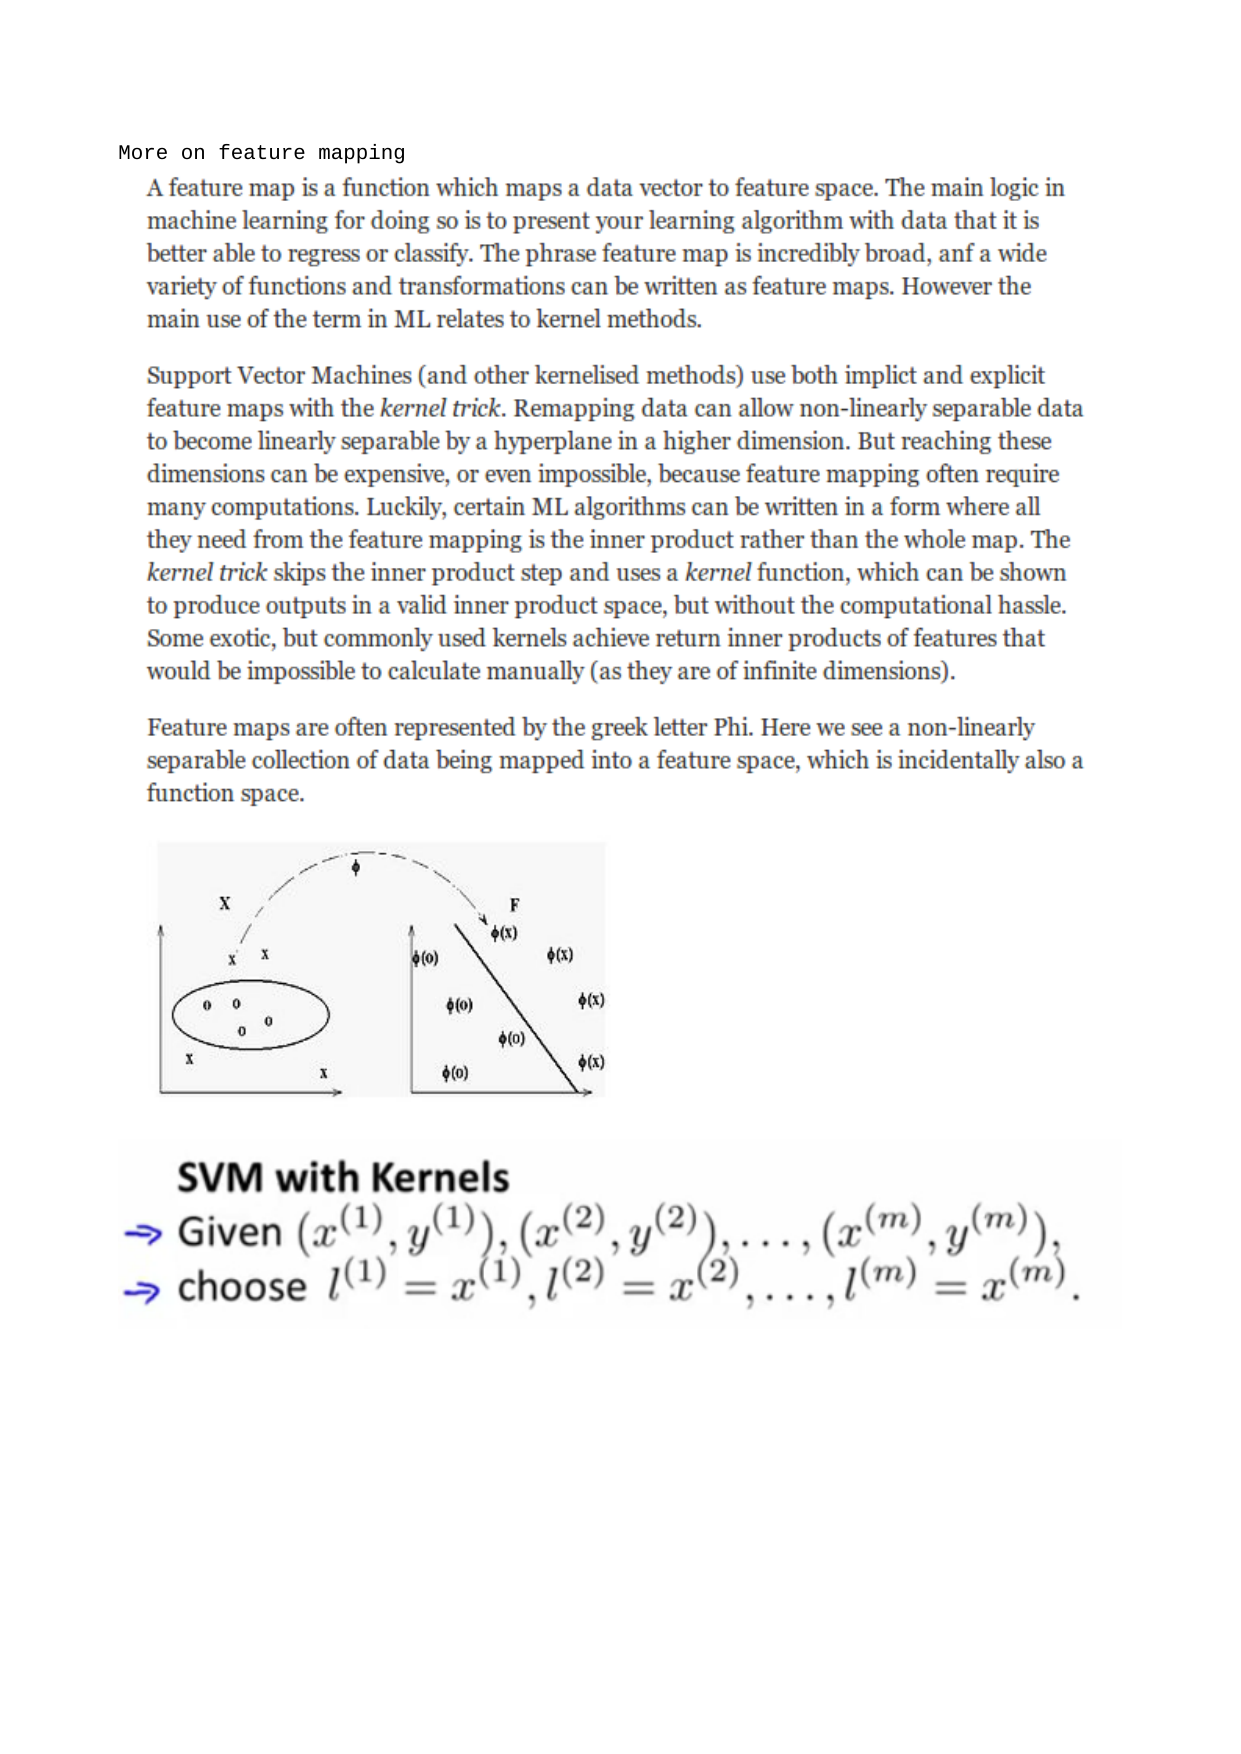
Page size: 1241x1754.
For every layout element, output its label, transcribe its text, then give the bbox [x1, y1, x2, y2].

text More on feature mapping [118, 142, 1122, 165]
picture [118, 1139, 1123, 1329]
picture [130, 165, 1110, 1116]
